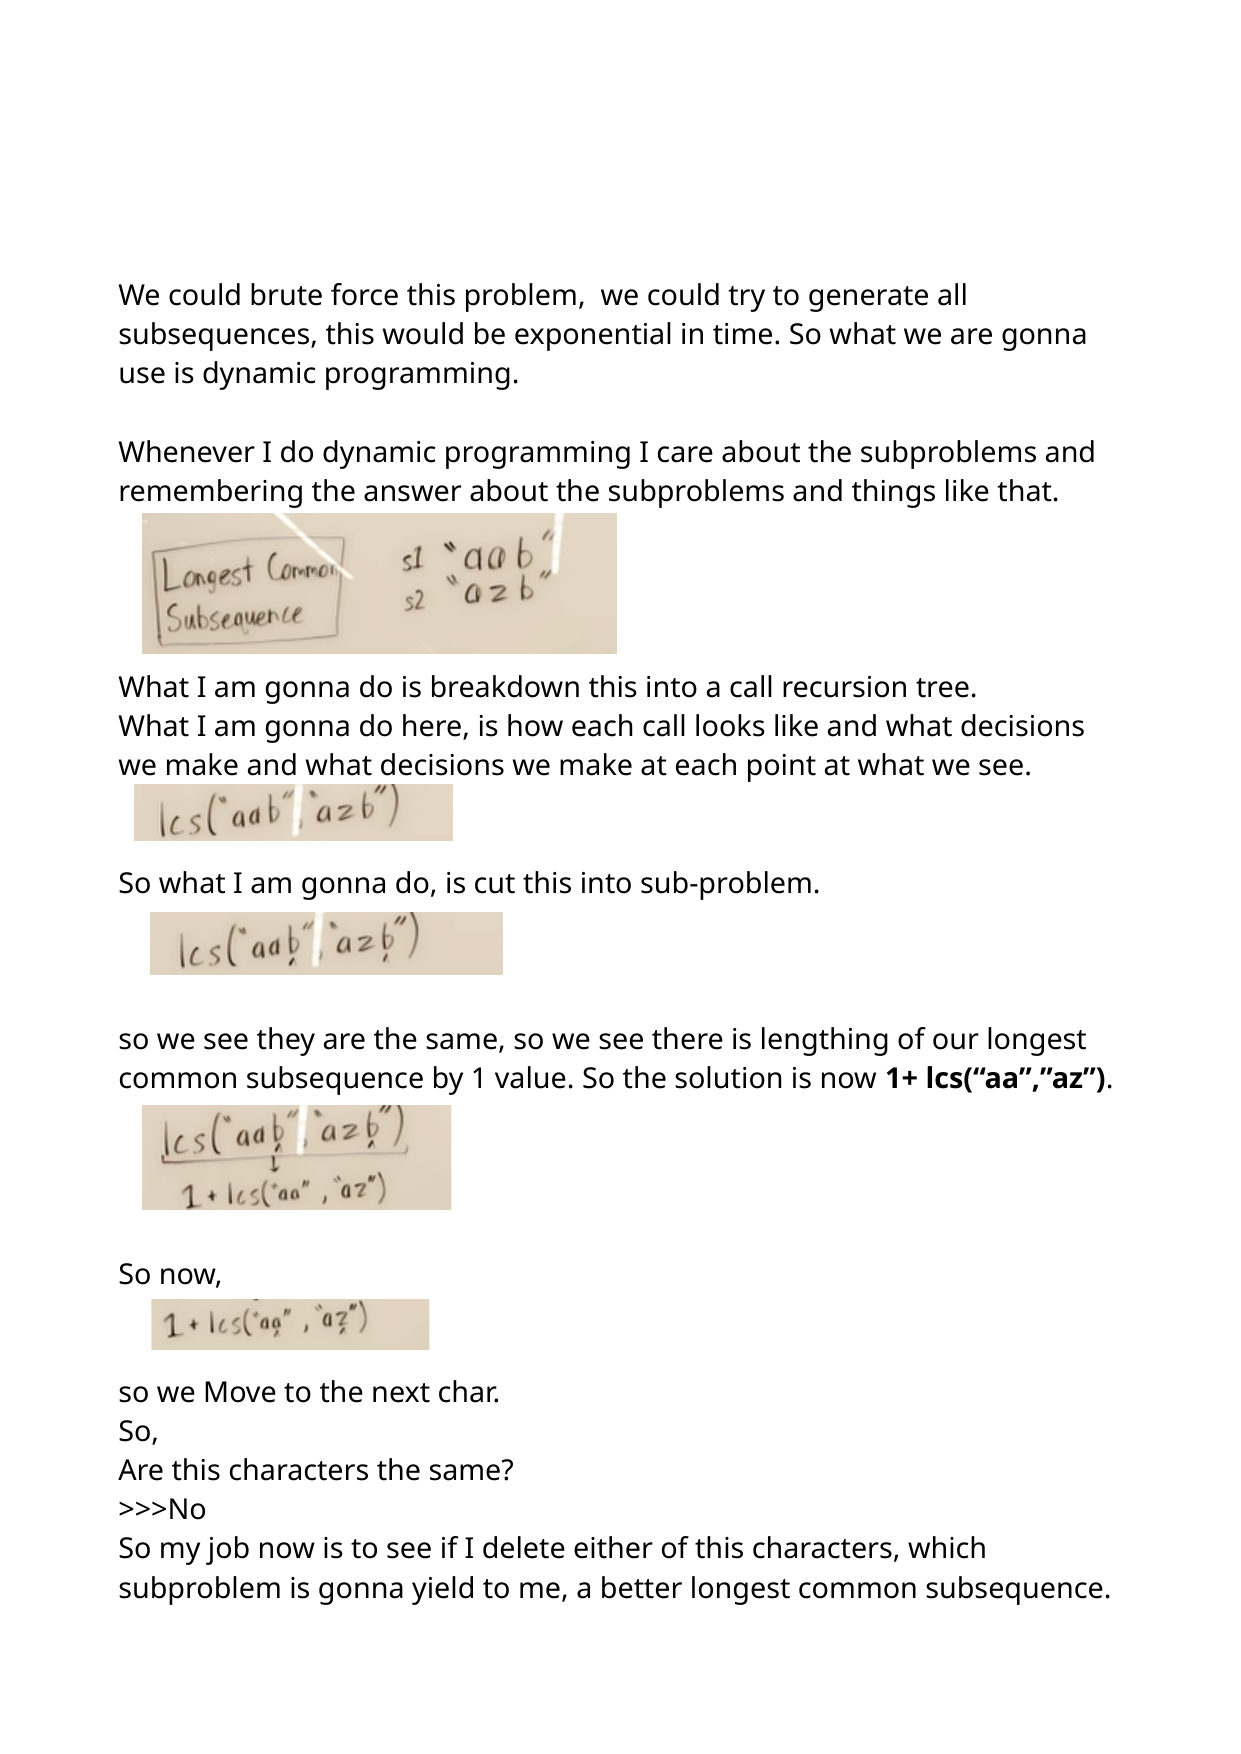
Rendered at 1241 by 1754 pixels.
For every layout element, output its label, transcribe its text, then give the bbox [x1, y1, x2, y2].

text We could brute force this problem, we could try to generate all subsequences, this would be exponential in time. So what we are gonna use is dynamic programming. [118, 275, 1122, 392]
text so we Move to the next char. [118, 1371, 1122, 1411]
text What I am gonna do here, is how each call looks like and what decisions we make and what decisions we make at each point at what we see. [118, 706, 1122, 784]
text So, [118, 1411, 1122, 1450]
picture [149, 912, 503, 975]
text So my job now is to see if I delete either of this characters, which subproblem is gonna yield to me, a better longest common subsequence. [118, 1528, 1122, 1606]
text So now, [118, 1254, 1122, 1293]
picture [151, 1299, 430, 1350]
picture [142, 1105, 452, 1210]
picture [142, 513, 617, 654]
text >>>No [118, 1489, 1122, 1528]
text Whenever I do dynamic programming I care about the subproblems and remembering the answer about the subproblems and things like that. [118, 431, 1122, 510]
text So what I am gonna do, is cut this into sub-problem. [118, 862, 1122, 901]
text Are this characters the same? [118, 1450, 1122, 1489]
text so we see they are the same, so we see there is lengthing of our longest common subsequence by 1 value. So the solution is now 1+ lcs(“aa”,”az”). [118, 1019, 1122, 1097]
text What I am gonna do is breakdown this into a call recursion tree. [118, 666, 1122, 706]
picture [134, 784, 453, 841]
